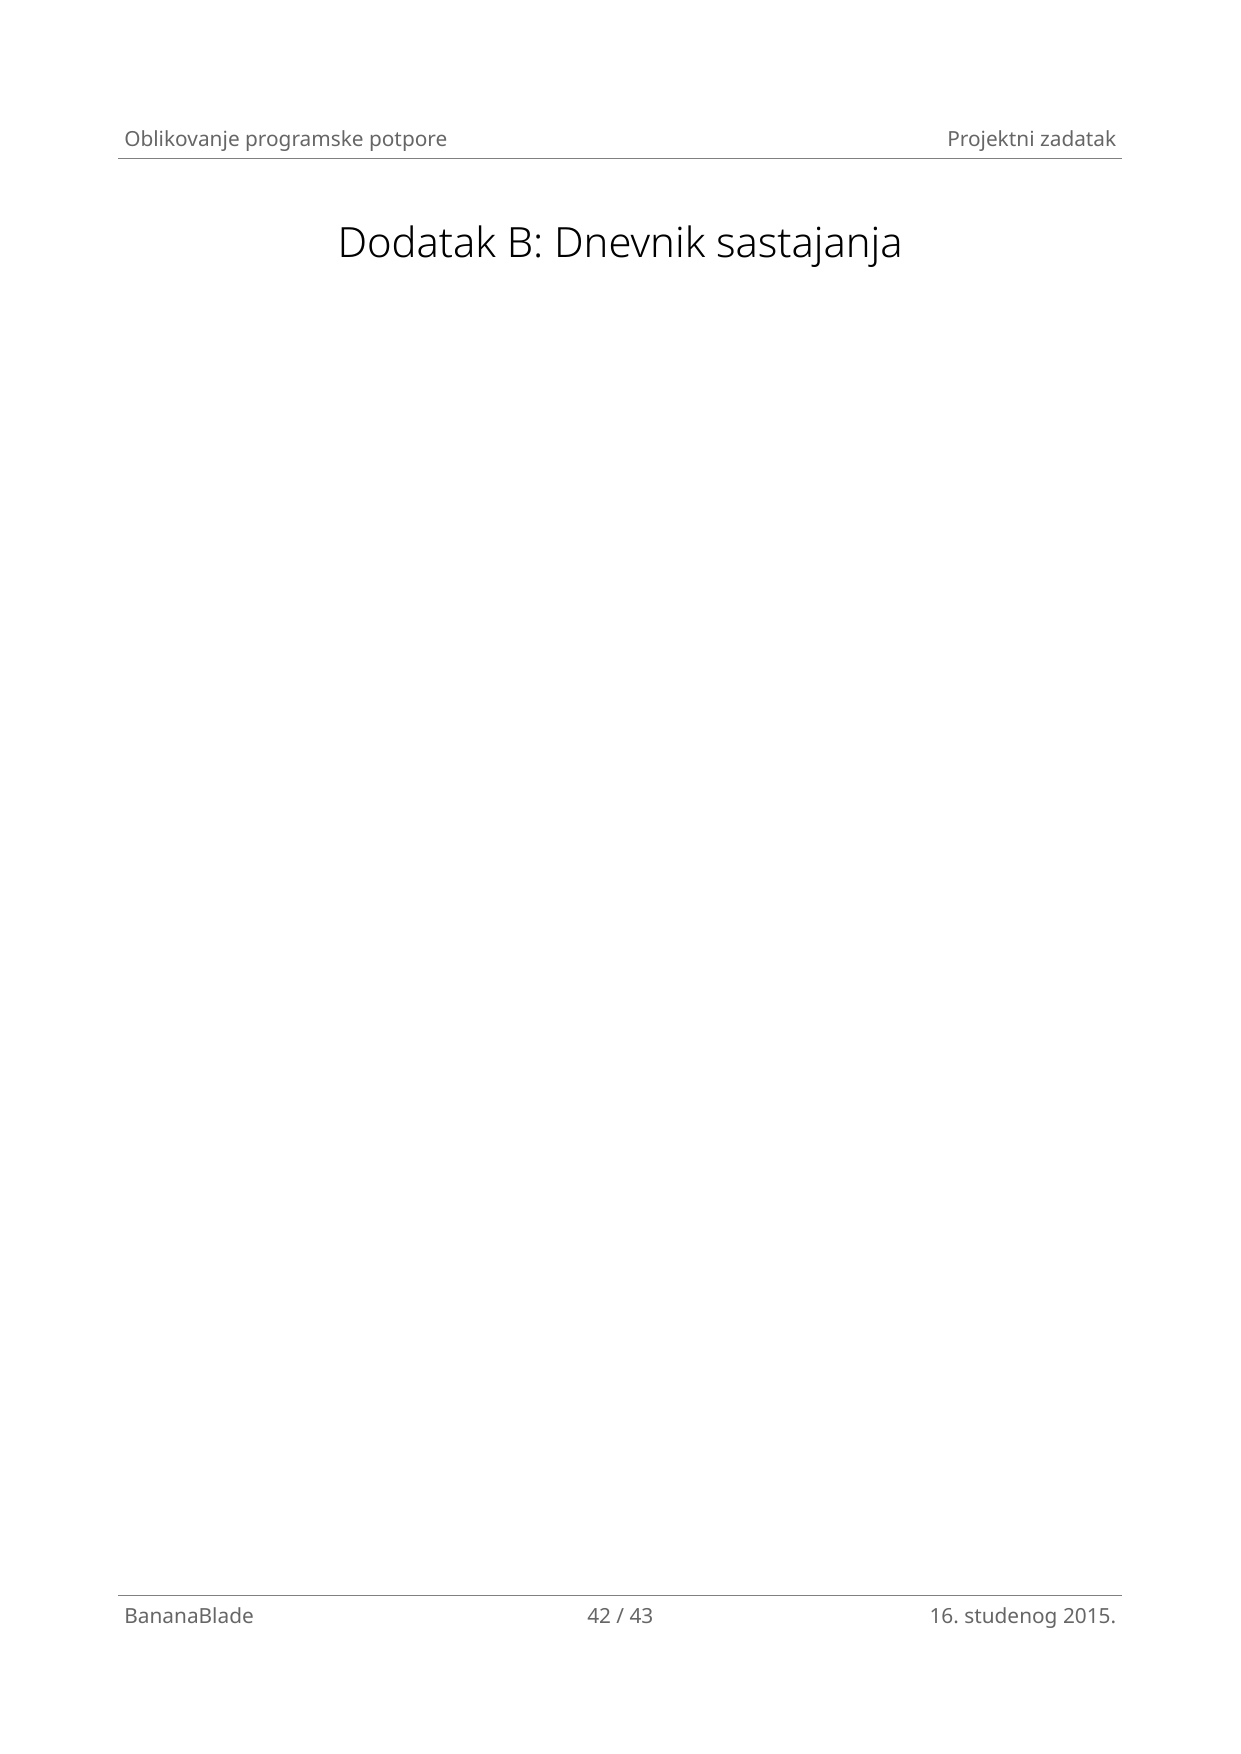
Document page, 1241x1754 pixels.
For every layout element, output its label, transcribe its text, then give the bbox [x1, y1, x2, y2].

subtitle Dodatak B: Dnevnik sastajanja [118, 213, 1122, 270]
